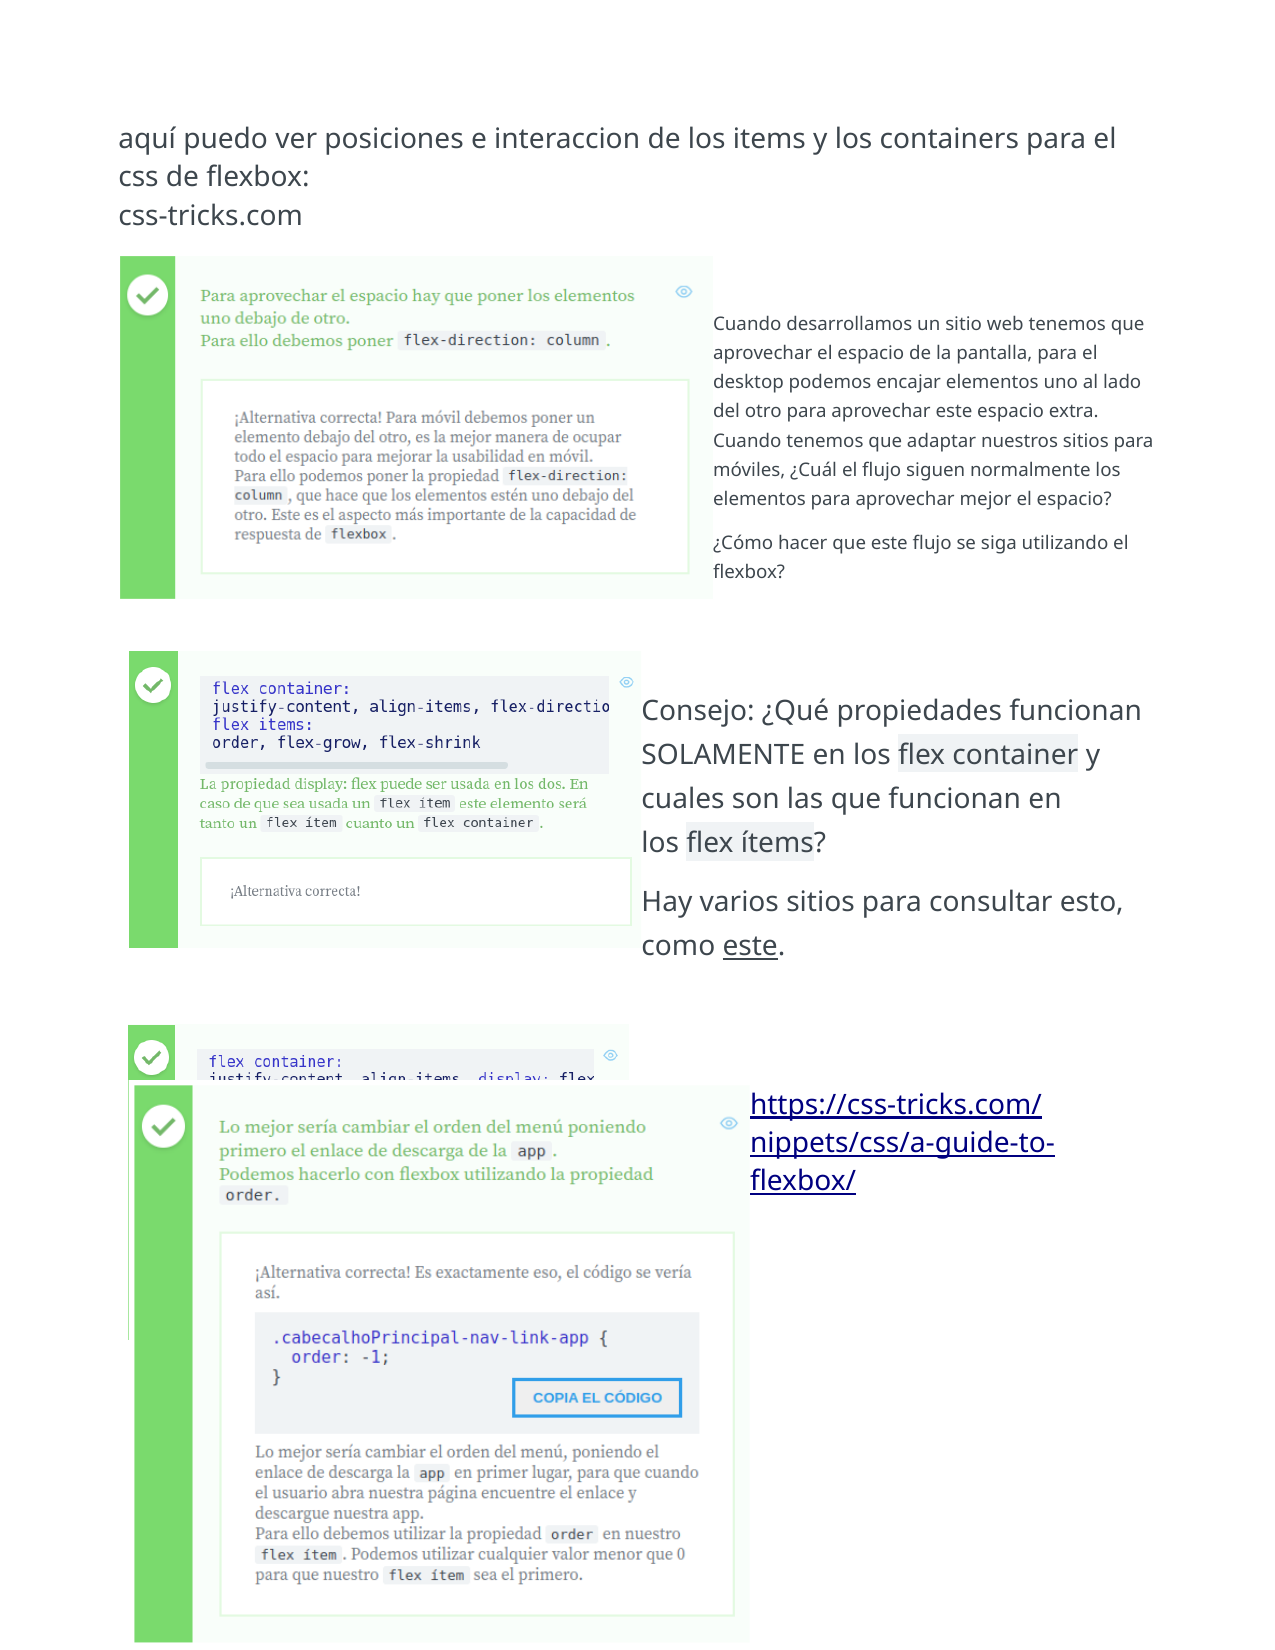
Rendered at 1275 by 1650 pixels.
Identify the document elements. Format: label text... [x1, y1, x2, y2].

picture [124, 646, 642, 952]
text Hay varios sitios para consultar esto, como este. [118, 881, 1157, 963]
text css-tricks.com [118, 195, 1157, 233]
text ¿Cómo hacer que este flujo se siga utilizando el flexbox? [713, 529, 1157, 584]
text aquí puedo ver posiciones e interaccion de los items y los containers para el css de flexbox: [118, 118, 1157, 195]
picture [125, 1021, 750, 1650]
text https://css-tricks.com/snippets/css/a-guide-to-flexbox/ [750, 1084, 1157, 1199]
text Cuando desarrollamos un sitio web tenemos que aprovechar el espacio de la pantalla, para el desktop podemos encajar elementos uno al lado del otro para aprovechar este espacio extra. Cuando tenemos que adaptar nuestros sitios para móviles, ¿Cuál el flujo siguen normalmente los elementos para aprovechar mejor el espacio? [713, 310, 1157, 511]
text Consejo: ¿Qué propiedades funcionan SOLAMENTE en los flex container y cuales son las que funcionan en los flex ítems? [642, 690, 1157, 861]
picture [115, 251, 713, 605]
